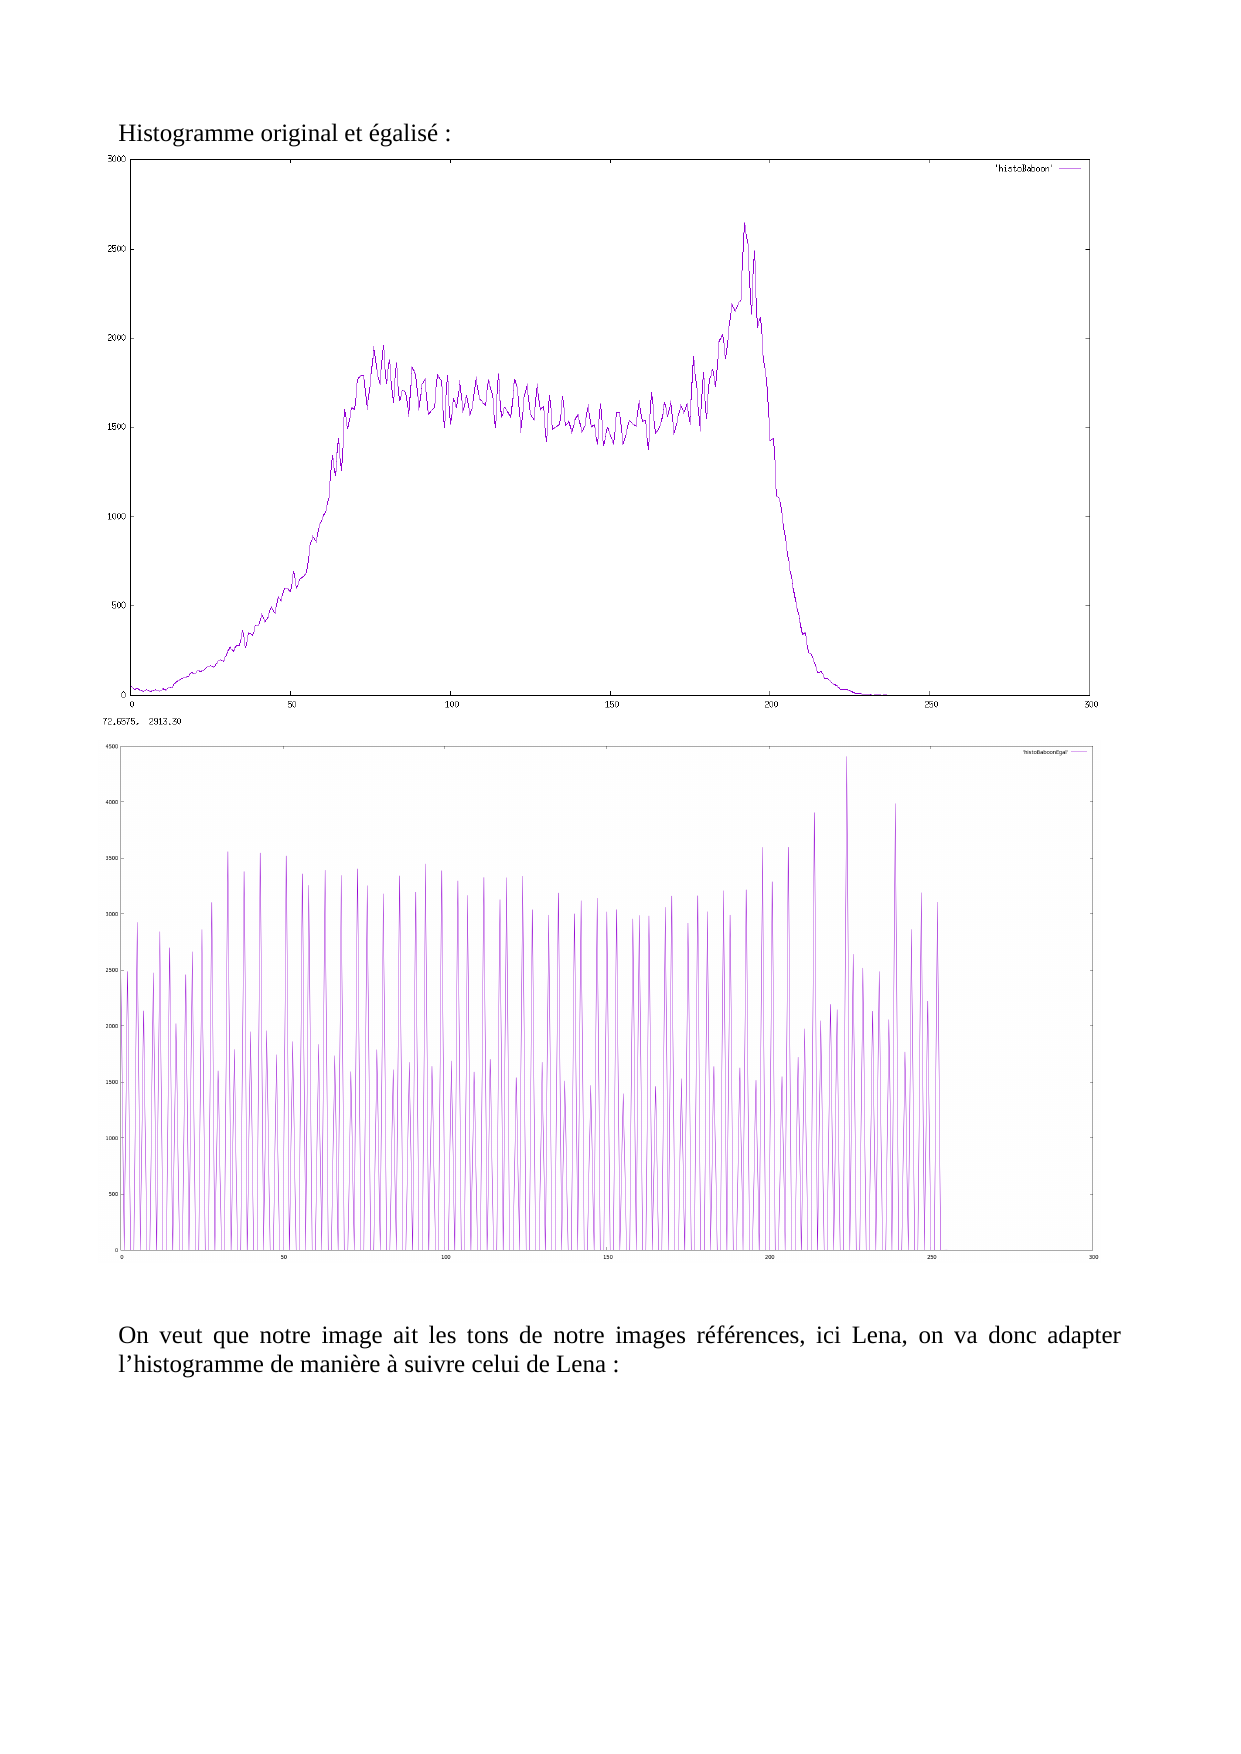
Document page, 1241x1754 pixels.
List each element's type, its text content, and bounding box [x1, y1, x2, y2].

text Histogramme original et égalisé : [118, 118, 1122, 147]
text On veut que notre image ait les tons de notre images références, ici Lena, on va donc adapter l’histogramme de manière à suivre celui de Lena : [118, 1320, 1122, 1378]
picture [98, 151, 1103, 725]
picture [97, 740, 1102, 1263]
